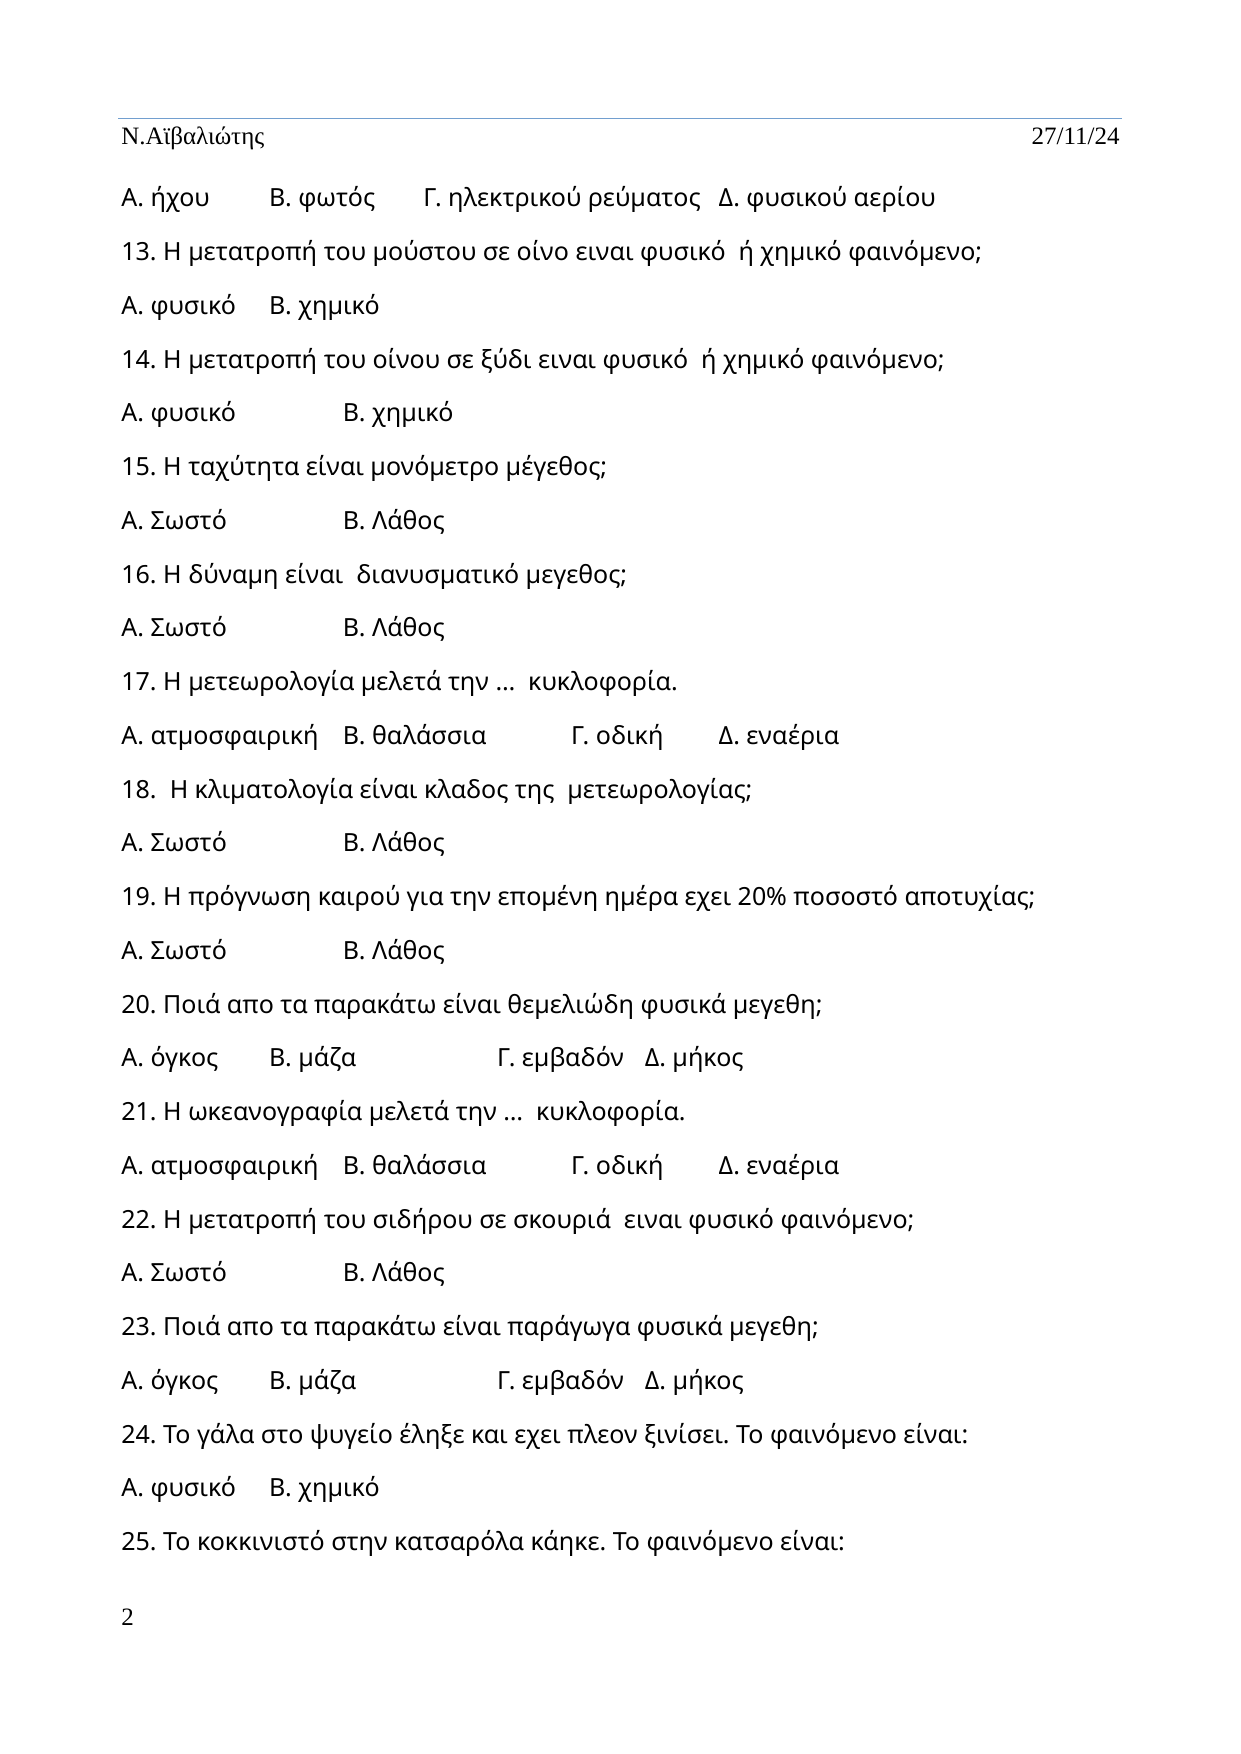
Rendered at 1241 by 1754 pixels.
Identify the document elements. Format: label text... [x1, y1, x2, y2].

text Α. όγκος Β. μάζα Γ. εμβαδόν Δ. μήκος [121, 1040, 1119, 1074]
text Α. Σωστό Β. Λάθος [121, 502, 1119, 537]
text 22. Η μετατροπή του σιδήρου σε σκουριά ειναι φυσικό φαινόμενο; [121, 1201, 1119, 1235]
text 13. Η μετατροπή του μούστου σε οίνο ειναι φυσικό ή χημικό φαινόμενο; [121, 234, 1119, 268]
text 17. Η μετεωρολογία μελετά την … κυκλοφορία. [121, 664, 1119, 698]
text Α. Σωστό Β. Λάθος [121, 825, 1119, 859]
text Α. φυσικό Β. χημικό [121, 287, 1119, 322]
text Α. Σωστό Β. Λάθος [121, 610, 1119, 644]
text Α. Σωστό Β. Λάθος [121, 932, 1119, 967]
text Α. ατμοσφαιρική Β. θαλάσσια Γ. οδική Δ. εναέρια [121, 1147, 1119, 1182]
text 20. Ποιά απο τα παρακάτω είναι θεμελιώδη φυσικά μεγεθη; [121, 986, 1119, 1020]
text Α. φυσικό Β. χημικό [121, 395, 1119, 429]
text Α. όγκος Β. μάζα Γ. εμβαδόν Δ. μήκος [121, 1362, 1119, 1397]
text Α. ήχου Β. φωτός Γ. ηλεκτρικού ρεύματος Δ. φυσικού αερίου [121, 180, 1119, 214]
text 15. Η ταχύτητα είναι μονόμετρο μέγεθος; [121, 449, 1119, 483]
text Α. ατμοσφαιρική Β. θαλάσσια Γ. οδική Δ. εναέρια [121, 717, 1119, 752]
text 23. Ποιά απο τα παρακάτω είναι παράγωγα φυσικά μεγεθη; [121, 1309, 1119, 1343]
text 25. Το κοκκινιστό στην κατσαρόλα κάηκε. Το φαινόμενο είναι: [121, 1524, 1119, 1558]
text 21. Η ωκεανογραφία μελετά την … κυκλοφορία. [121, 1094, 1119, 1128]
text Α. φυσικό Β. χημικό [121, 1470, 1119, 1504]
text 14. Η μετατροπή του οίνου σε ξύδι ειναι φυσικό ή χημικό φαινόμενο; [121, 341, 1119, 375]
text 16. Η δύναμη είναι διανυσματικό μεγεθος; [121, 556, 1119, 590]
text 24. Το γάλα στο ψυγείο έληξε και εχει πλεον ξινίσει. Το φαινόμενο είναι: [121, 1416, 1119, 1450]
text 19. Η πρόγνωση καιρού για την επομένη ημέρα εχει 20% ποσοστό αποτυχίας; [121, 879, 1119, 913]
text 18. Η κλιματολογία είναι κλαδος της μετεωρολογίας; [121, 771, 1119, 805]
text Α. Σωστό Β. Λάθος [121, 1255, 1119, 1289]
